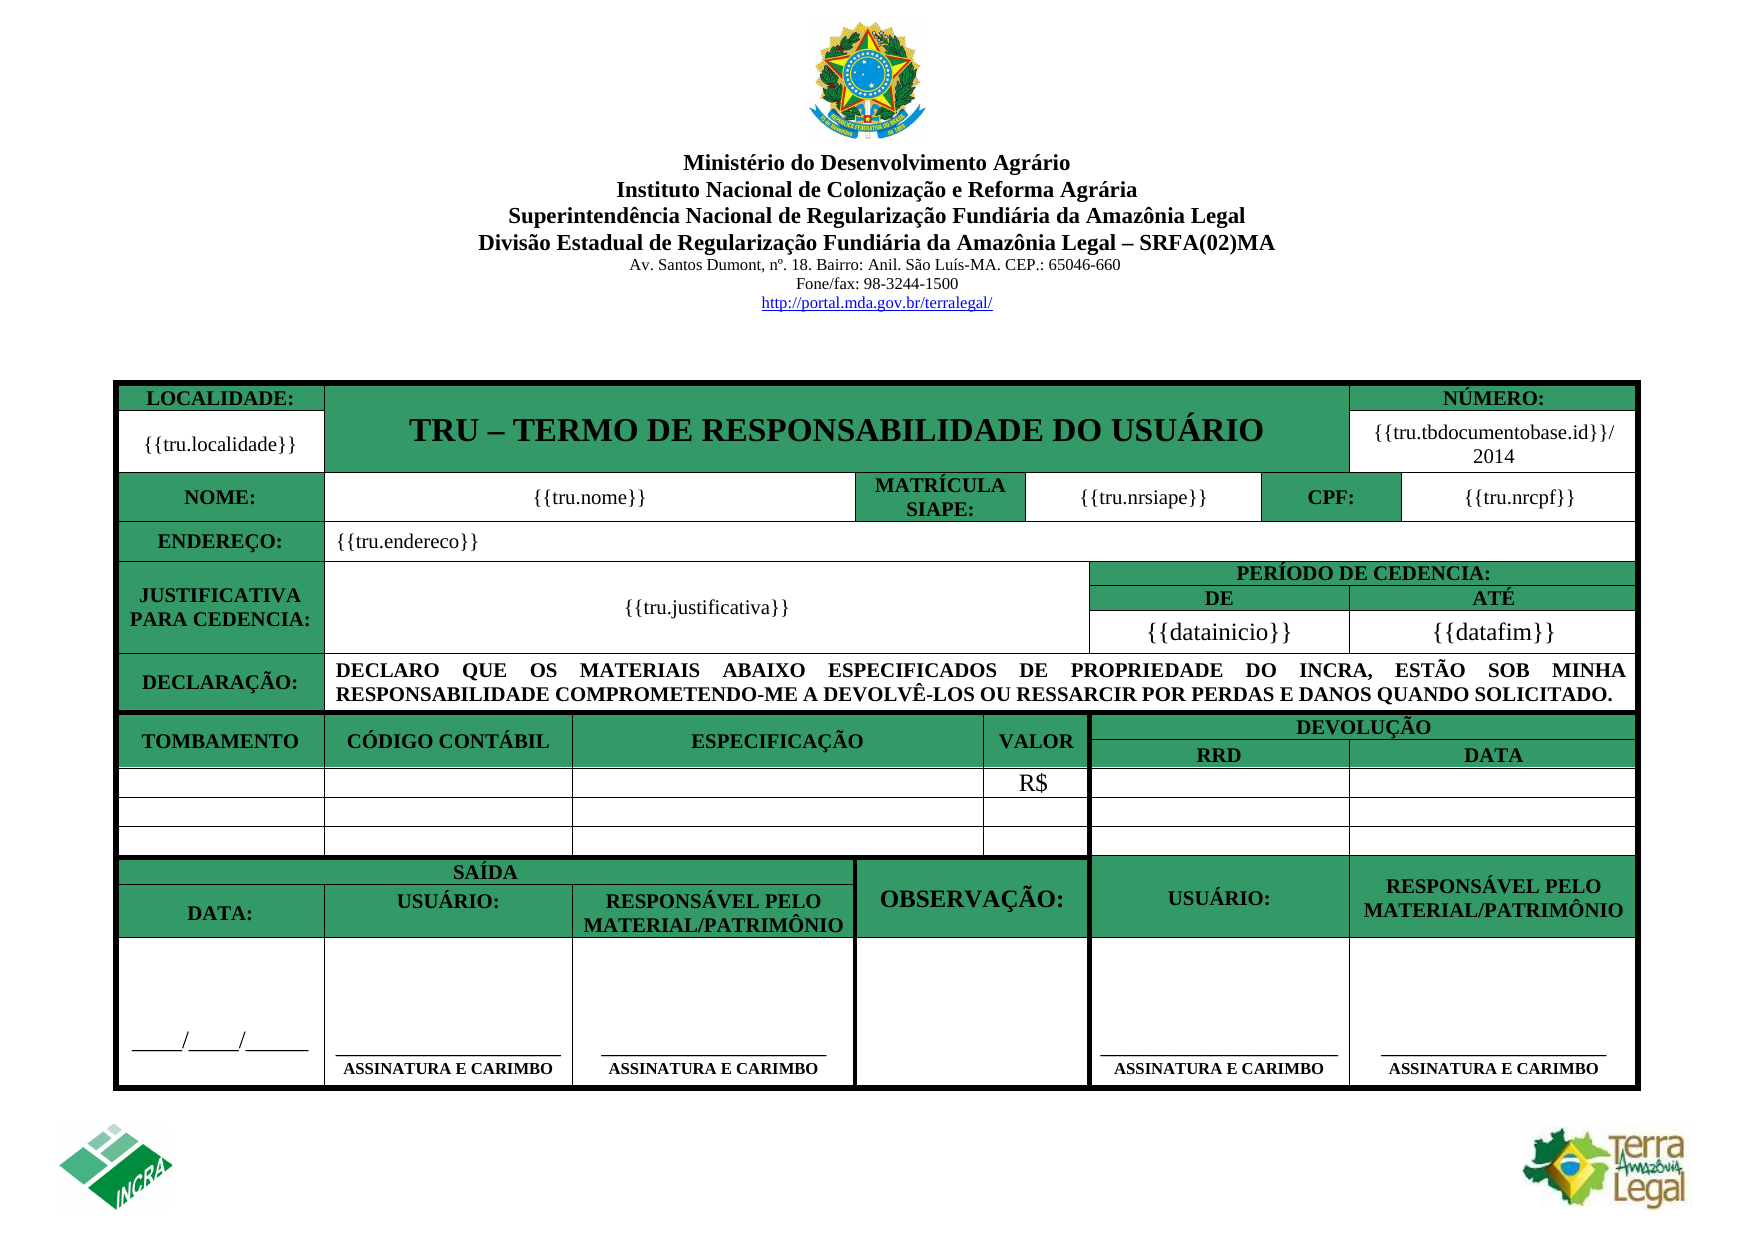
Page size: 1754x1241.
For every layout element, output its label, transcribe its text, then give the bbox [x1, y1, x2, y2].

table_cell {{tru.tbdocumentobase.id}}/2014 [1350, 411, 1635, 472]
table_cell DEVOLUÇÃO [1092, 715, 1635, 739]
table_cell [573, 769, 983, 797]
table_cell __________________ ASSINATURA E CARIMBO [1350, 938, 1635, 1085]
table_cell ATÉ [1350, 586, 1635, 610]
table_cell {{datainicio}} [1090, 611, 1349, 653]
table_cell MATRÍCULA SIAPE: [856, 473, 1025, 521]
table_cell {{tru.justificativa}} [325, 562, 1089, 653]
table_header LOCALIDADE: [119, 386, 324, 410]
table_cell [857, 938, 1087, 1085]
table_cell [325, 769, 572, 797]
table_cell PERÍODO DE CEDENCIA: [1090, 562, 1635, 585]
table_cell USUÁRIO: [325, 885, 572, 937]
table_cell __________________ ASSINATURA E CARIMBO [573, 938, 853, 1085]
table_cell RESPONSÁVEL PELO MATERIAL/PATRIMÔNIO [1350, 856, 1635, 937]
table_cell [325, 798, 572, 826]
table_cell CÓDIGO CONTÁBIL [325, 715, 572, 767]
table_cell RESPONSÁVEL PELO MATERIAL/PATRIMÔNIO [573, 885, 853, 937]
table_cell {{datafim}} [1350, 611, 1635, 653]
table_cell [119, 769, 324, 797]
table_cell [573, 798, 983, 826]
table_cell DATA: [119, 885, 324, 937]
table_cell DATA [1350, 740, 1635, 767]
table_cell ESPECIFICAÇÃO [573, 715, 983, 767]
table_cell ENDEREÇO: [119, 522, 324, 561]
table_cell DECLARO QUE OS MATERIAIS ABAIXO ESPECIFICADOS DE PROPRIEDADE DO INCRA, ESTÃO SOB MINHA RESPONSABILIDADE COMPROMETENDO-ME A DEVOLVÊ-LOS OU RESSARCIR POR PERDAS E DANOS QUANDO SOLICITADO. [325, 654, 1635, 710]
picture [59, 1124, 173, 1211]
table_cell {{tru.nrsiape}} [1026, 473, 1261, 521]
table_cell ____/____/_____ [119, 938, 324, 1085]
table_cell [984, 827, 1087, 855]
table_cell {{tru.localidade}} [119, 411, 324, 472]
table_cell [1092, 769, 1349, 797]
table_cell CPF: [1262, 473, 1401, 521]
table_cell JUSTIFICATIVA PARA CEDENCIA: [119, 562, 324, 653]
table_cell ___________________ ASSINATURA E CARIMBO [1092, 938, 1349, 1085]
table_cell [1092, 798, 1349, 826]
table_cell [1350, 769, 1635, 797]
table_cell DECLARAÇÃO: [119, 654, 324, 710]
table_cell [1092, 827, 1349, 855]
table_cell DE [1090, 586, 1349, 610]
table_cell R$ [984, 769, 1087, 797]
table_cell __________________ ASSINATURA E CARIMBO [325, 938, 572, 1085]
picture [809, 22, 926, 139]
table_cell USUÁRIO: [1092, 856, 1349, 937]
table_cell VALOR [984, 715, 1087, 767]
table_header TRU – TERMO DE RESPONSABILIDADE DO USUÁRIO [325, 386, 1349, 472]
table_cell SAÍDA [119, 860, 853, 884]
table_cell [1350, 798, 1635, 826]
table_cell [573, 827, 983, 855]
table_cell {{tru.nome}} [325, 473, 855, 521]
table_cell TOMBAMENTO [119, 715, 324, 767]
table_cell [984, 798, 1087, 826]
table_cell [1350, 827, 1635, 855]
table_cell [119, 827, 324, 855]
table_cell {{tru.endereco}} [325, 522, 1635, 561]
picture [1522, 1126, 1694, 1211]
table_cell RRD [1092, 740, 1349, 767]
table_header NÚMERO: [1350, 386, 1635, 410]
table_cell NOME: [119, 473, 324, 521]
table_cell OBSERVAÇÃO: [857, 860, 1087, 937]
table_cell {{tru.nrcpf}} [1402, 473, 1635, 521]
table_cell [119, 798, 324, 826]
table_cell [325, 827, 572, 855]
